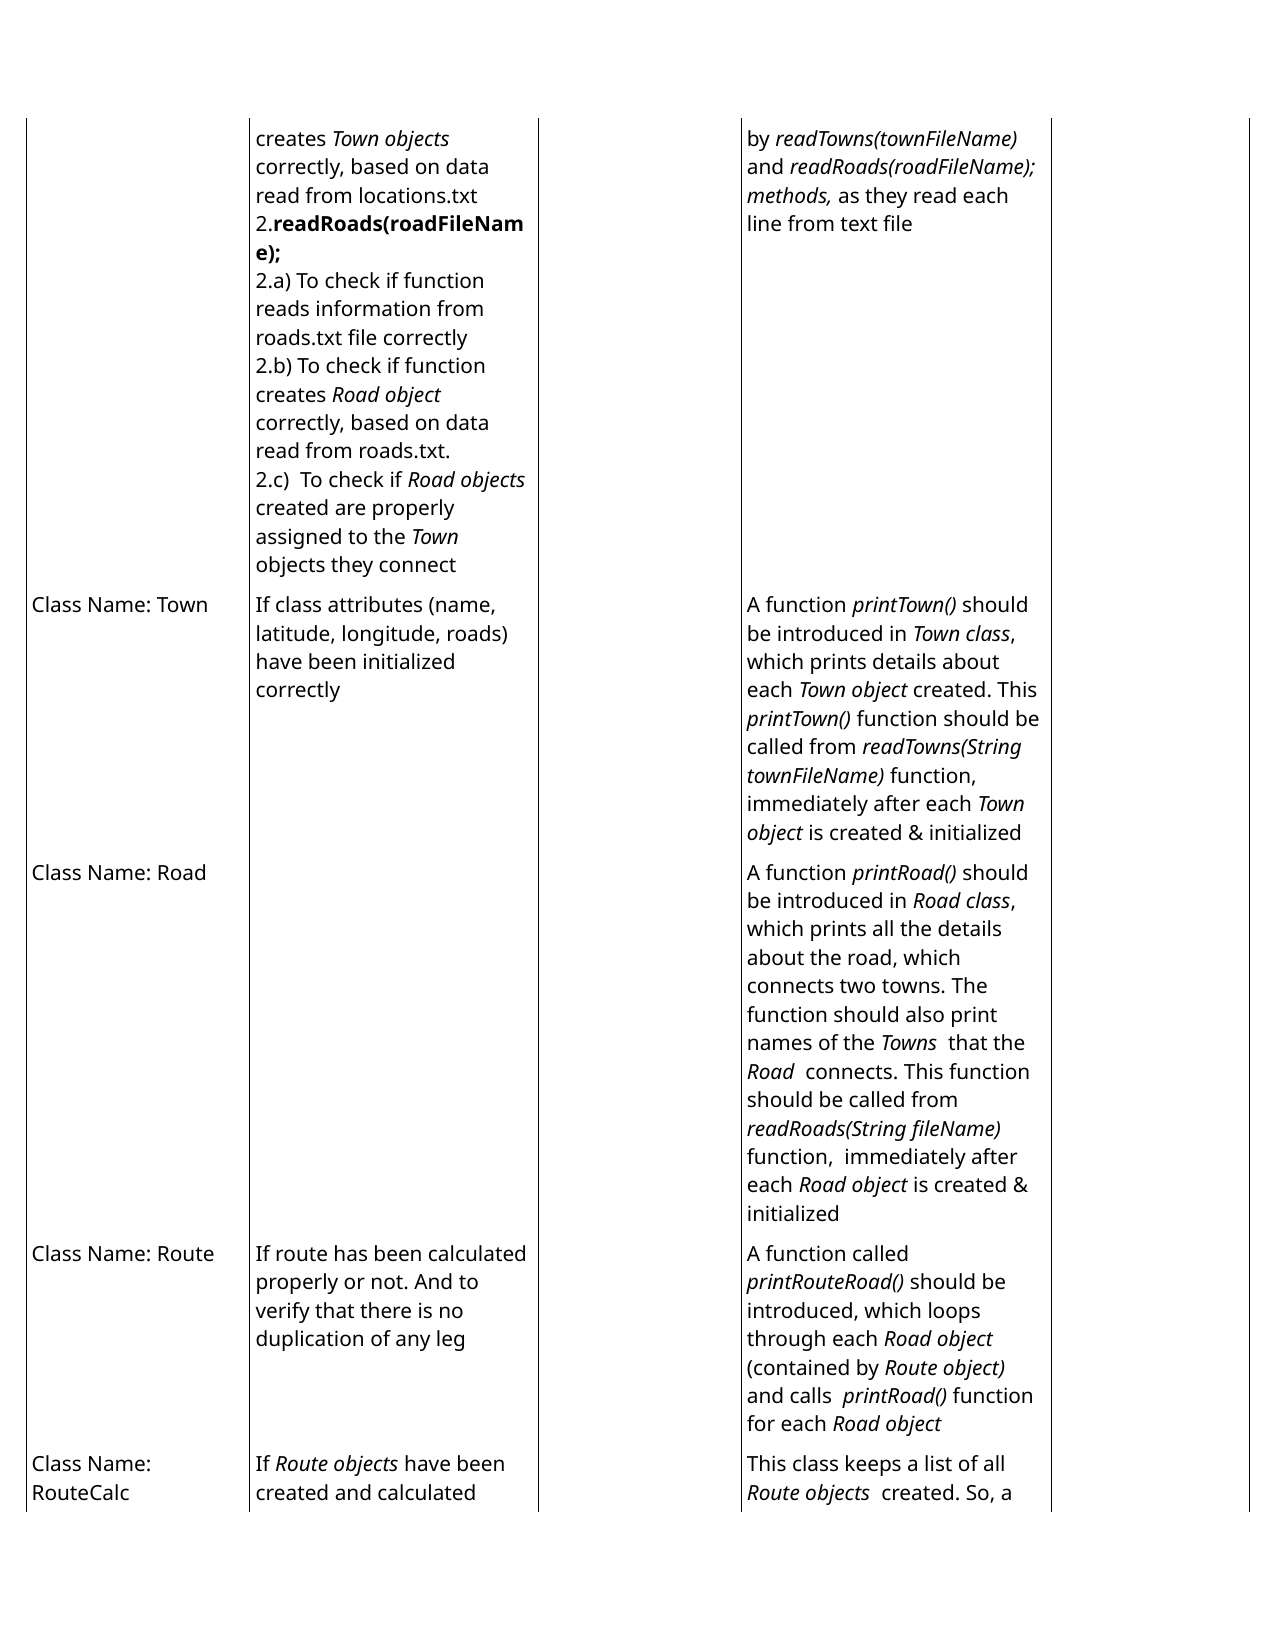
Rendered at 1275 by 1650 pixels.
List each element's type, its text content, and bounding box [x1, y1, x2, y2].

table_cell If Route objects have been created and calculated [250, 1444, 538, 1512]
table_cell [1052, 1444, 1249, 1512]
table_cell A function printTown() should be introduced in Town class, which prints details about each Town object created. This printTown() function should be called from readTowns(String townFileName) function, immediately after each Town object is created & initialized [742, 585, 1051, 852]
table_cell creates Town objects correctly, based on data read from locations.txt 2.readRoads(roadFileName); 2.a) To check if function reads information from roads.txt file correctly 2.b) To check if function creates Road object correctly, based on data read from roads.txt. 2.c) To check if Road objects created are properly assigned to the Town objects they connect [250, 118, 538, 584]
table_cell [539, 852, 741, 1233]
table_cell [27, 118, 249, 584]
table_cell [250, 852, 538, 1233]
table_cell [1052, 1233, 1249, 1444]
table_cell [539, 1444, 741, 1512]
table_cell A function called printRouteRoad() should be introduced, which loops through each Road object (contained by Route object) and calls printRoad() function for each Road object [742, 1233, 1051, 1444]
table_cell If route has been calculated properly or not. And to verify that there is no duplication of any leg [250, 1233, 538, 1444]
table_cell [1052, 118, 1249, 584]
table_cell by readTowns(townFileName) and readRoads(roadFileName); methods, as they read each line from text file [742, 118, 1051, 584]
table_cell Class Name: Road [27, 852, 249, 1233]
table_cell [1052, 585, 1249, 852]
table_cell [539, 1233, 741, 1444]
table_cell Class Name: RouteCalc [27, 1444, 249, 1512]
table_cell [539, 585, 741, 852]
table_cell If class attributes (name, latitude, longitude, roads) have been initialized correctly [250, 585, 538, 852]
table_cell This class keeps a list of all Route objects created. So, a [742, 1444, 1051, 1512]
table_cell [1052, 852, 1249, 1233]
table_cell [539, 118, 741, 584]
table_cell A function printRoad() should be introduced in Road class, which prints all the details about the road, which connects two towns. The function should also print names of the Towns that the Road connects. This function should be called from readRoads(String fileName) function, immediately after each Road object is created & initialized [742, 852, 1051, 1233]
table_cell Class Name: Town [27, 585, 249, 852]
table_cell Class Name: Route [27, 1233, 249, 1444]
